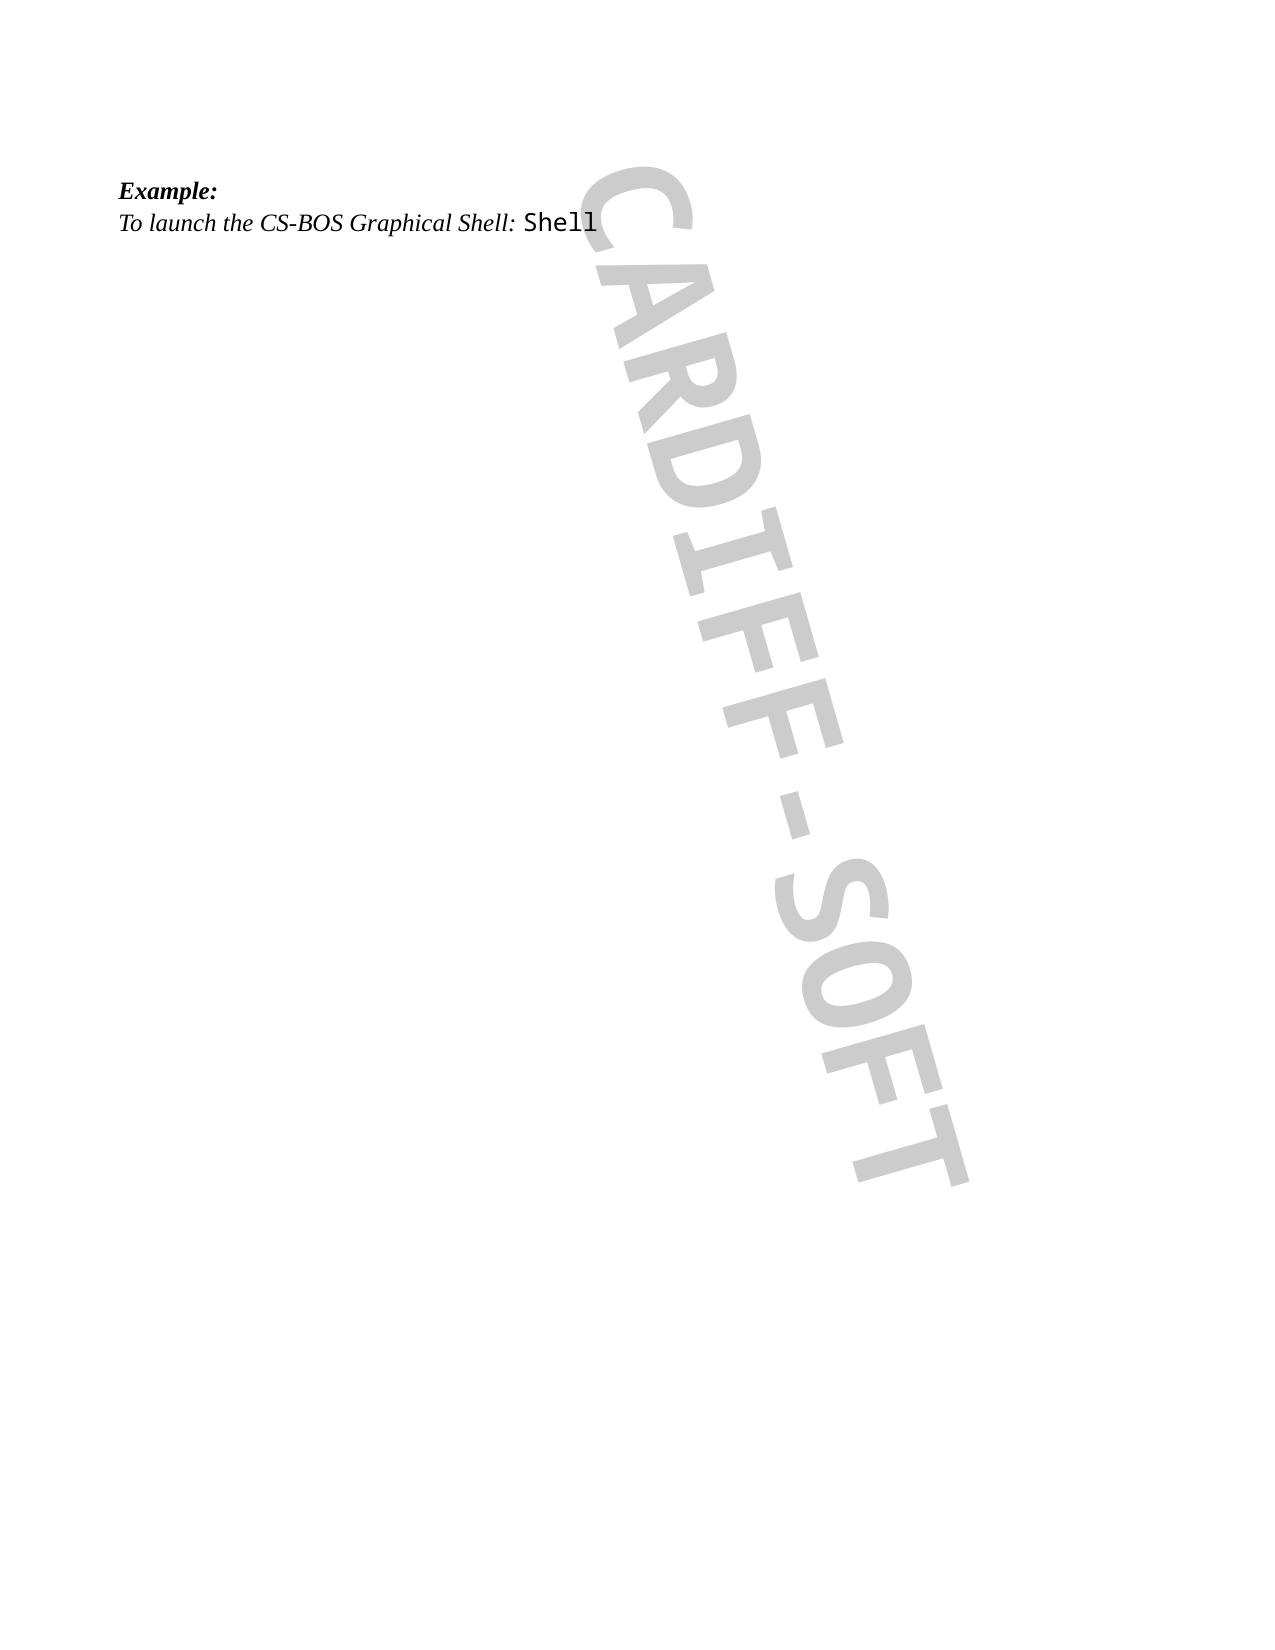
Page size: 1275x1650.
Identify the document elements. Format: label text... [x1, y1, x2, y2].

text [674, 176, 1157, 205]
text [605, 188, 671, 205]
text To launch the CS-BOS Graphical Shell: Shell [118, 205, 587, 239]
text Example: [118, 176, 605, 205]
text To launch the CS-BOS Graphical Shell: Shell [601, 205, 1157, 239]
